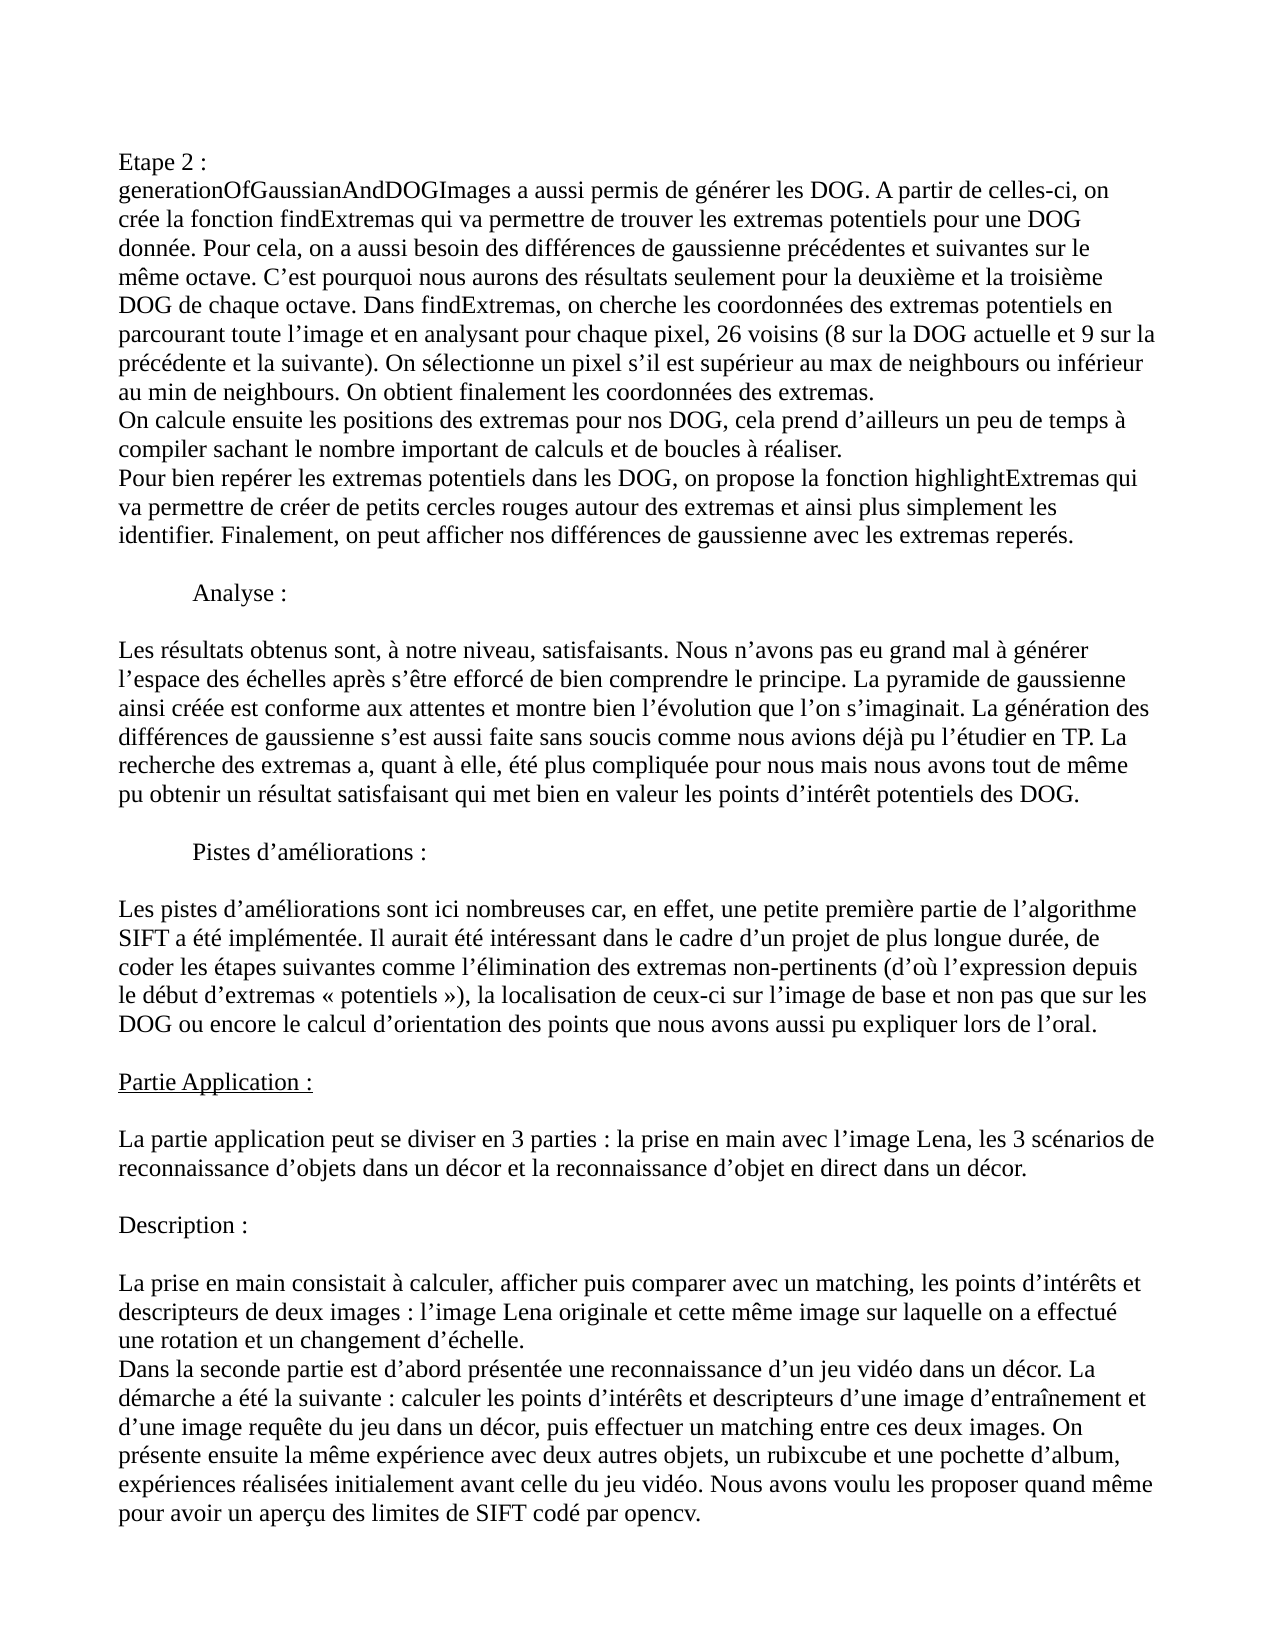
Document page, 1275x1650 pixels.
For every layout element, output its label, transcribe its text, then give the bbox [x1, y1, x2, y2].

text Partie Application : [118, 1067, 1157, 1096]
text Les résultats obtenus sont, à notre niveau, satisfaisants. Nous n’avons pas eu grand mal à générer l’espace des échelles après s’être efforcé de bien comprendre le principe. La pyramide de gaussienne ainsi créée est conforme aux attentes et montre bien l’évolution que l’on s’imaginait. La génération des différences de gaussienne s’est aussi faite sans soucis comme nous avions déjà pu l’étudier en TP. La recherche des extremas a, quant à elle, été plus compliquée pour nous mais nous avons tout de même pu obtenir un résultat satisfaisant qui met bien en valeur les points d’intérêt potentiels des DOG. [118, 636, 1157, 808]
text La partie application peut se diviser en 3 parties : la prise en main avec l’image Lena, les 3 scénarios de reconnaissance d’objets dans un décor et la reconnaissance d’objet en direct dans un décor. [118, 1124, 1157, 1182]
text On calcule ensuite les positions des extremas pour nos DOG, cela prend d’ailleurs un peu de temps à compiler sachant le nombre important de calculs et de boucles à réaliser. [118, 406, 1157, 463]
text Analyse : [118, 578, 1157, 607]
text La prise en main consistait à calculer, afficher puis comparer avec un matching, les points d’intérêts et descripteurs de deux images : l’image Lena originale et cette même image sur laquelle on a effectué une rotation et un changement d’échelle. [118, 1268, 1157, 1354]
text generationOfGaussianAndDOGImages a aussi permis de générer les DOG. A partir de celles-ci, on crée la fonction findExtremas qui va permettre de trouver les extremas potentiels pour une DOG donnée. Pour cela, on a aussi besoin des différences de gaussienne précédentes et suivantes sur le même octave. C’est pourquoi nous aurons des résultats seulement pour la deuxième et la troisième DOG de chaque octave. Dans findExtremas, on cherche les coordonnées des extremas potentiels en parcourant toute l’image et en analysant pour chaque pixel, 26 voisins (8 sur la DOG actuelle et 9 sur la précédente et la suivante). On sélectionne un pixel s’il est supérieur au max de neighbours ou inférieur au min de neighbours. On obtient finalement les coordonnées des extremas. [118, 176, 1157, 406]
text Pour bien repérer les extremas potentiels dans les DOG, on propose la fonction highlightExtremas qui va permettre de créer de petits cercles rouges autour des extremas et ainsi plus simplement les identifier. Finalement, on peut afficher nos différences de gaussienne avec les extremas reperés. [118, 463, 1157, 549]
text Dans la seconde partie est d’abord présentée une reconnaissance d’un jeu vidéo dans un décor. La démarche a été la suivante : calculer les points d’intérêts et descripteurs d’une image d’entraînement et d’une image requête du jeu dans un décor, puis effectuer un matching entre ces deux images. On présente ensuite la même expérience avec deux autres objets, un rubixcube et une pochette d’album, expériences réalisées initialement avant celle du jeu vidéo. Nous avons voulu les proposer quand même pour avoir un aperçu des limites de SIFT codé par opencv. [118, 1354, 1157, 1527]
text Les pistes d’améliorations sont ici nombreuses car, en effet, une petite première partie de l’algorithme SIFT a été implémentée. Il aurait été intéressant dans le cadre d’un projet de plus longue durée, de coder les étapes suivantes comme l’élimination des extremas non-pertinents (d’où l’expression depuis le début d’extremas « potentiels »), la localisation de ceux-ci sur l’image de base et non pas que sur les DOG ou encore le calcul d’orientation des points que nous avons aussi pu expliquer lors de l’oral. [118, 894, 1157, 1038]
text Etape 2 : [118, 147, 1157, 176]
text Description : [118, 1211, 1157, 1239]
text Pistes d’améliorations : [118, 837, 1157, 866]
